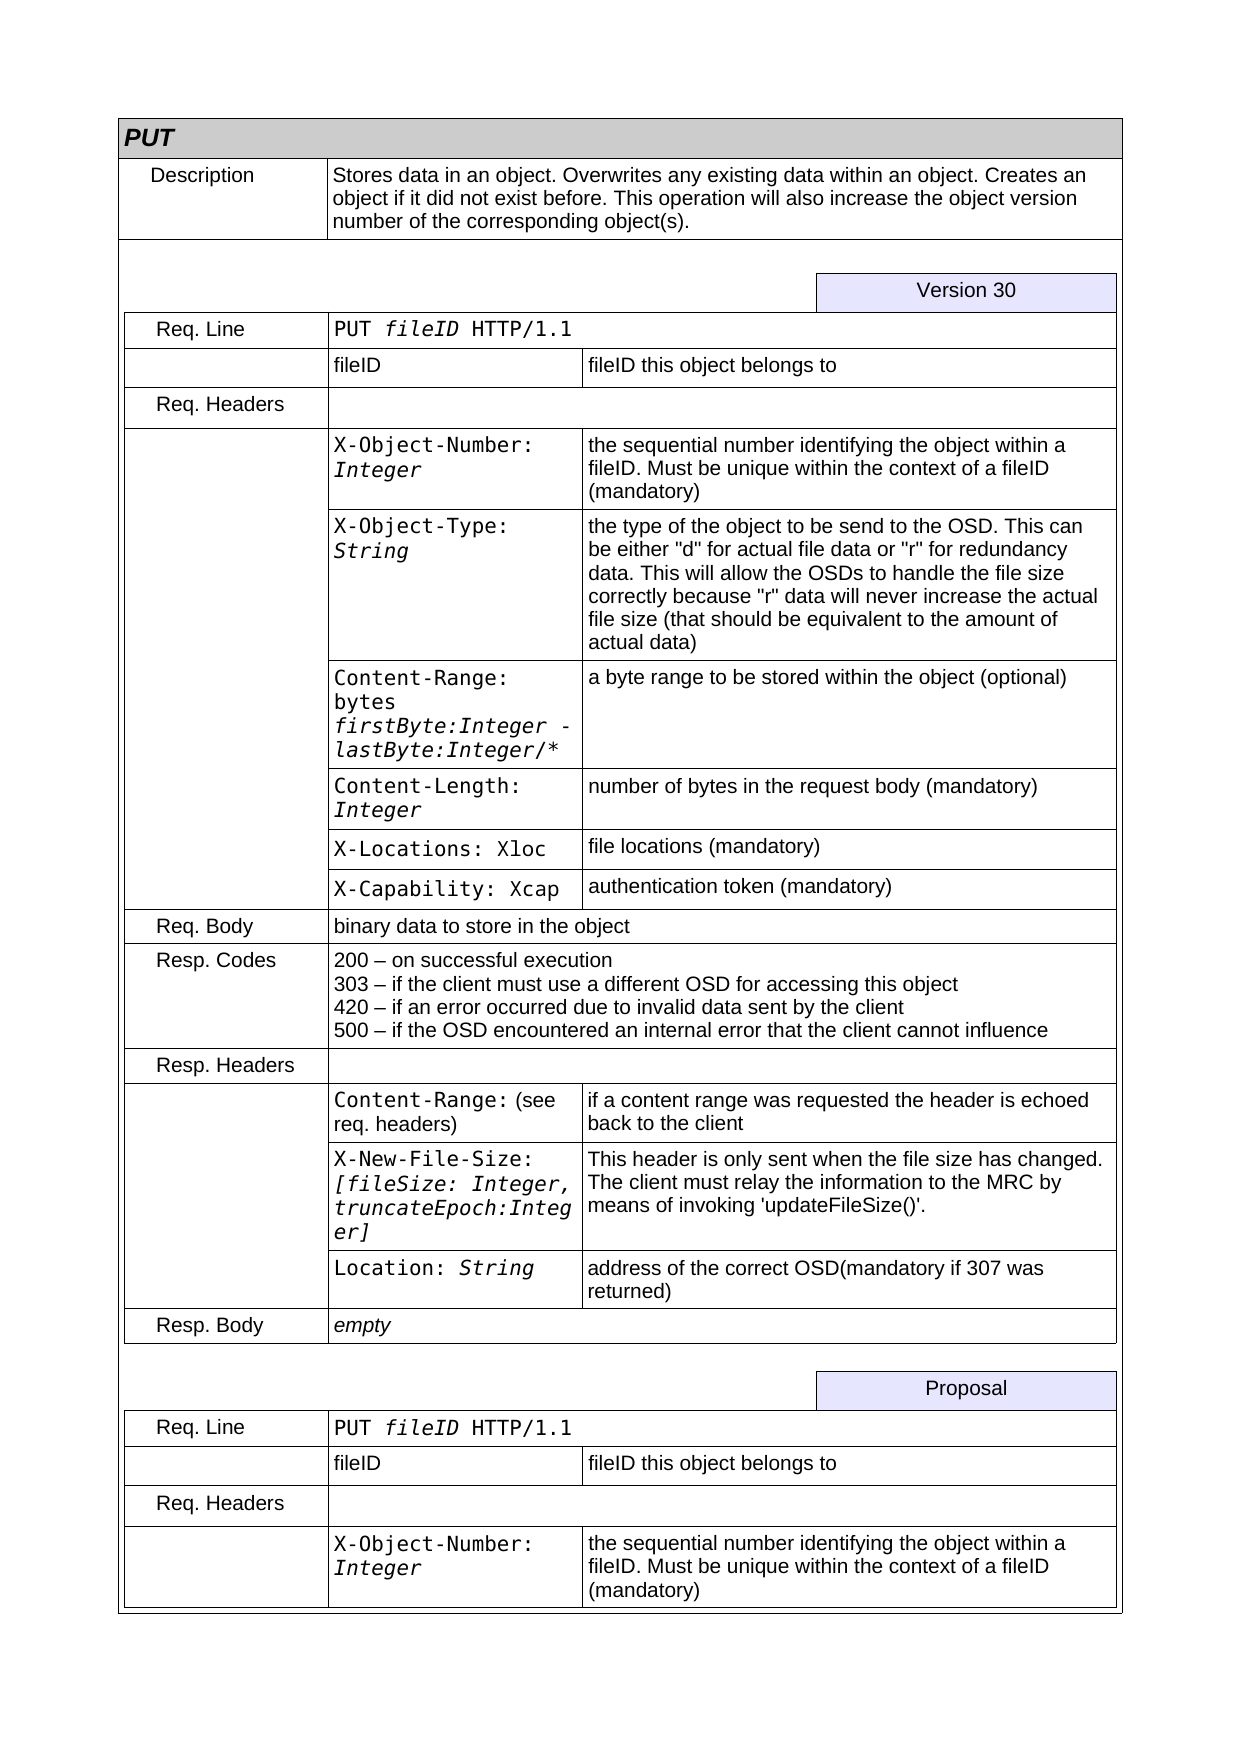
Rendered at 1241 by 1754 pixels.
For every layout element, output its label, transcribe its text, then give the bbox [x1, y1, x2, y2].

table_cell [125, 429, 328, 908]
table_cell PUT fileID HTTP/1.1 [329, 1411, 1116, 1446]
table_cell empty [329, 1309, 1116, 1343]
table_cell Req. Line [125, 313, 328, 347]
table_cell a byte range to be stored within the object (optional) [583, 661, 1116, 768]
table_cell X-Object-Type: String [329, 510, 582, 660]
table_cell file locations (mandatory) [583, 830, 1116, 868]
table_cell [329, 388, 1116, 427]
table_header the sequential number identifying the object within a fileID. Must be unique within the context of a fileID (mandatory) [583, 429, 1116, 509]
table_cell [329, 1486, 1116, 1526]
table_header PUT [119, 119, 1122, 158]
table_cell 200 – on successful execution 303 – if the client must use a different OSD for accessing this object 420 – if an error occurred due to invalid data sent by the client 500 – if the OSD encountered an internal error that the client cannot influence [329, 944, 1116, 1048]
table_header Proposal [817, 1372, 1116, 1410]
table_cell Resp. Codes [125, 944, 328, 1048]
table_cell [125, 349, 328, 387]
table_cell fileID [329, 349, 582, 387]
table_cell address of the correct OSD(mandatory if 307 was returned) [583, 1251, 1116, 1308]
table_cell X-Locations: Xloc [329, 830, 582, 868]
table_cell binary data to store in the object [329, 910, 1116, 943]
table_cell X-Capability: Xcap [329, 870, 582, 908]
table_cell Content-Length: Integer [329, 769, 582, 828]
table_cell authentication token (mandatory) [583, 870, 1116, 908]
table_header [124, 273, 816, 312]
table_cell fileID [329, 1447, 582, 1485]
table_cell This header is only sent when the file size has changed. The client must relay the information to the MRC by means of invoking 'updateFileSize()'. [583, 1143, 1116, 1250]
table_header [124, 1371, 816, 1410]
table_cell Req. Headers [125, 388, 328, 427]
table_cell Stores data in an object. Overwrites any existing data within an object. Creates an object if it did not exist before. This operation will also increase the object version number of the corresponding object(s). [328, 159, 1122, 239]
table_cell Location: String [329, 1251, 582, 1308]
table_cell [125, 1447, 328, 1485]
table_cell X-New-File-Size: [fileSize: Integer, truncateEpoch:Integer] [329, 1143, 582, 1250]
table_cell number of bytes in the request body (mandatory) [583, 769, 1116, 828]
table_cell [125, 1527, 328, 1607]
table_header the sequential number identifying the object within a fileID. Must be unique within the context of a fileID (mandatory) [583, 1527, 1116, 1607]
table_cell PUT fileID HTTP/1.1 [329, 313, 1116, 347]
table_cell Description [119, 159, 327, 239]
table_cell Resp. Body [125, 1309, 328, 1343]
table_header X-Object-Number: Integer [329, 1527, 582, 1607]
table_cell [329, 1049, 1116, 1082]
table_header if a content range was requested the header is echoed back to the client [583, 1084, 1116, 1142]
table_cell [119, 240, 1122, 1613]
table_cell Resp. Headers [125, 1049, 328, 1082]
table_header Version 30 [817, 274, 1116, 312]
table_cell Req. Body [125, 910, 328, 943]
table_header X-Object-Number: Integer [329, 429, 582, 509]
table_cell fileID this object belongs to [583, 349, 1116, 387]
table_cell [125, 1084, 328, 1308]
table_cell Content-Range: bytes firstByte:Integer - lastByte:Integer/* [329, 661, 582, 768]
table_cell the type of the object to be send to the OSD. This can be either "d" for actual file data or "r" for redundancy data. This will allow the OSDs to handle the file size correctly because "r" data will never increase the actual file size (that should be equivalent to the amount of actual data) [583, 510, 1116, 660]
table_cell fileID this object belongs to [583, 1447, 1116, 1485]
table_cell Req. Headers [125, 1486, 328, 1526]
table_cell Req. Line [125, 1411, 328, 1446]
table_header Content-Range: (see req. headers) [329, 1084, 582, 1142]
